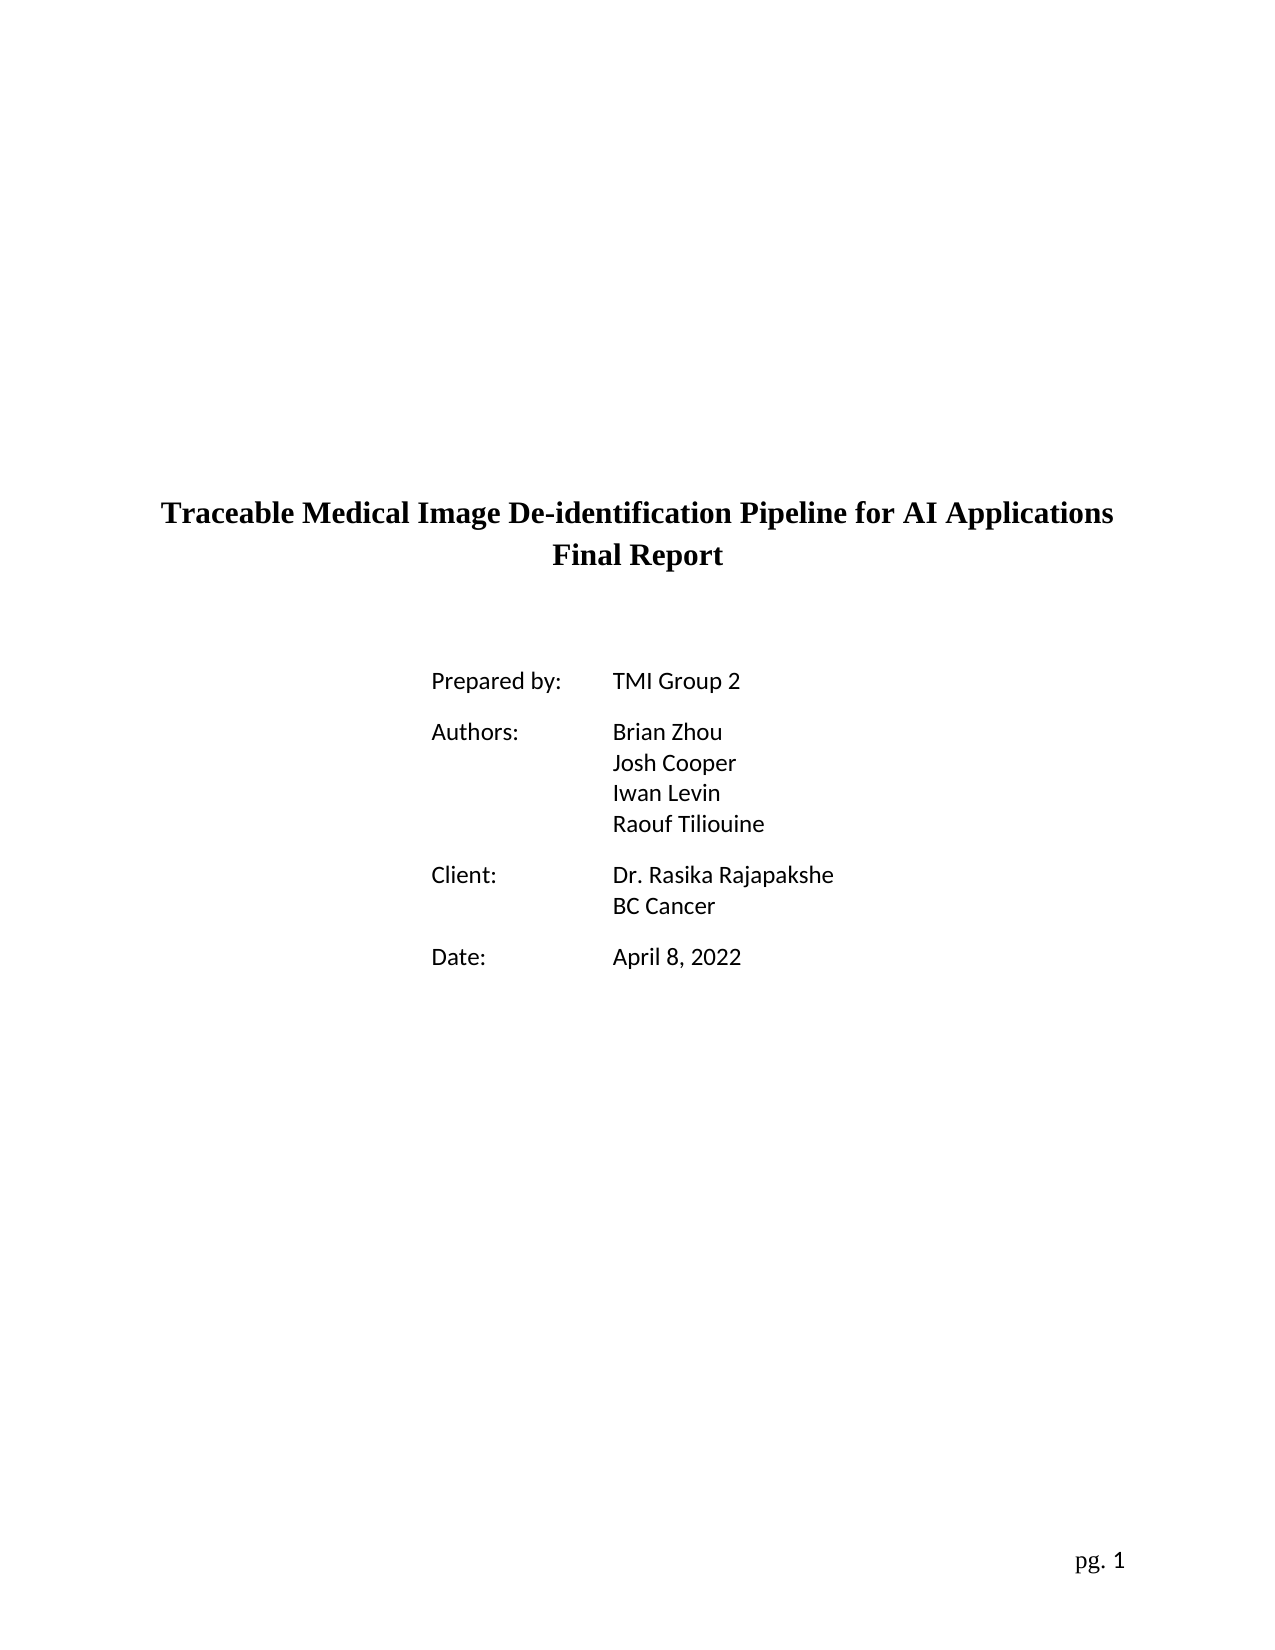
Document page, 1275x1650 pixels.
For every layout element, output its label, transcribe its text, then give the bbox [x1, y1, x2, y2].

title Final Report [150, 537, 1125, 572]
table_cell Authors: [421, 706, 602, 849]
table_cell Date: [421, 931, 602, 982]
table_cell Client: [421, 849, 602, 931]
table_header TMI Group 2 [602, 655, 854, 706]
table_cell Dr. Rasika Rajapakshe BC Cancer [602, 849, 854, 931]
table_cell Brian Zhou Josh Cooper Iwan Levin Raouf Tiliouine [602, 706, 854, 849]
table_header Prepared by: [421, 655, 602, 706]
title Traceable Medical Image De-identification Pipeline for AI Applications [150, 494, 1125, 530]
table_cell April 8, 2022 [602, 931, 854, 982]
